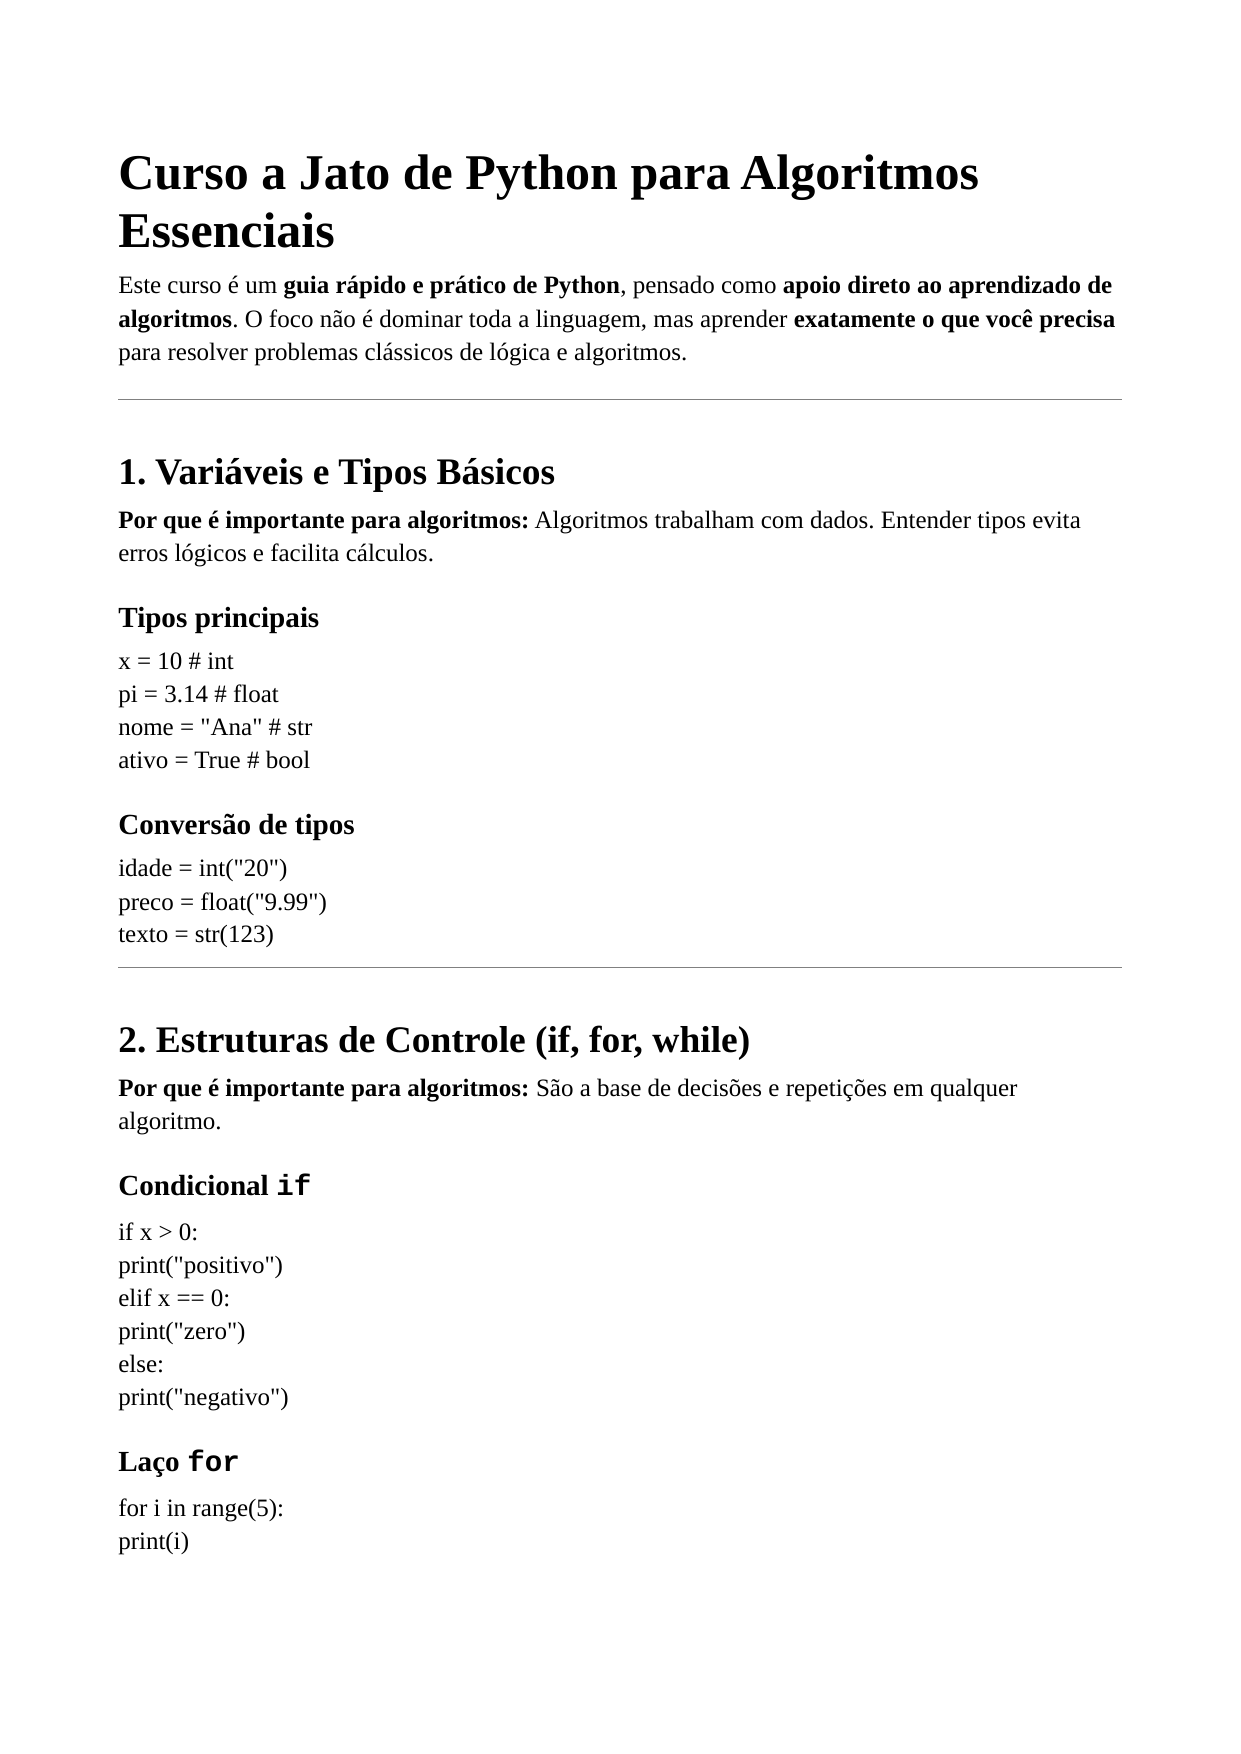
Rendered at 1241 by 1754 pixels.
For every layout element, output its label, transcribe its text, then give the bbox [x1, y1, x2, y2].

subtitle Curso a Jato de Python para Algoritmos Essenciais [118, 143, 1122, 258]
text elif x == 0: [118, 1283, 1122, 1312]
text print("positivo") [118, 1250, 1122, 1279]
text Este curso é um guia rápido e prático de Python, pensado como apoio direto ao aprendizado de algoritmos. O foco não é dominar toda a linguagem, mas aprender exatamente o que você precisa para resolver problemas clássicos de lógica e algoritmos. [118, 271, 1122, 365]
text pi = 3.14 # float [118, 679, 1122, 708]
subtitle 1. Variáveis e Tipos Básicos [118, 449, 1122, 492]
text else: [118, 1349, 1122, 1378]
text if x > 0: [118, 1217, 1122, 1246]
text texto = str(123) [118, 919, 1122, 948]
text x = 10 # int [118, 646, 1122, 675]
text ativo = True # bool [118, 745, 1122, 774]
text print(i) [118, 1526, 1122, 1555]
subtitle Laço for [118, 1444, 1122, 1480]
text print("zero") [118, 1316, 1122, 1345]
text print("negativo") [118, 1382, 1122, 1411]
text nome = "Ana" # str [118, 712, 1122, 741]
text Por que é importante para algoritmos: São a base de decisões e repetições em qualquer algoritmo. [118, 1073, 1122, 1135]
subtitle Condicional if [118, 1168, 1122, 1204]
subtitle Conversão de tipos [118, 807, 1122, 841]
text for i in range(5): [118, 1493, 1122, 1522]
subtitle 2. Estruturas de Controle (if, for, while) [118, 1018, 1122, 1061]
subtitle Tipos principais [118, 600, 1122, 634]
text preco = float("9.99") [118, 887, 1122, 915]
text Por que é importante para algoritmos: Algoritmos trabalham com dados. Entender tipos evita erros lógicos e facilita cálculos. [118, 505, 1122, 567]
text idade = int("20") [118, 853, 1122, 882]
